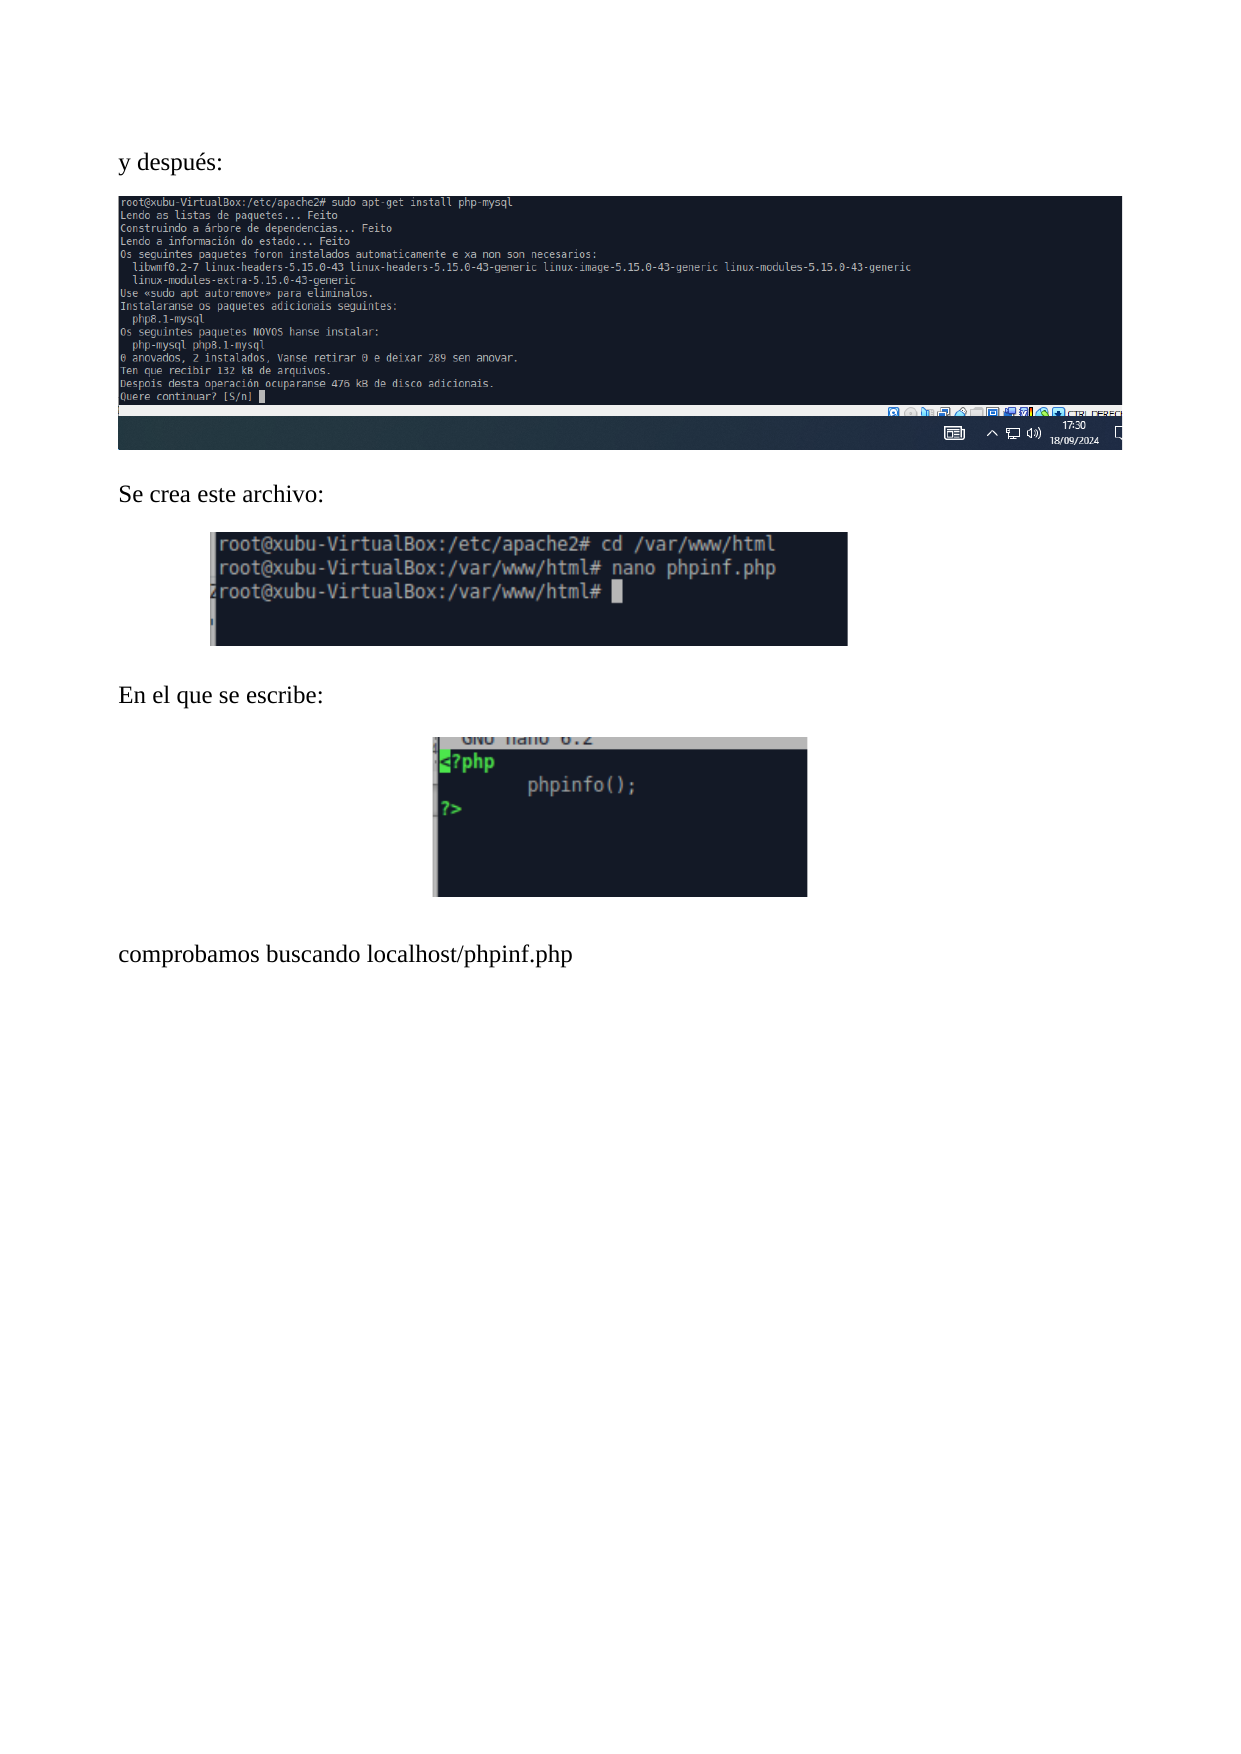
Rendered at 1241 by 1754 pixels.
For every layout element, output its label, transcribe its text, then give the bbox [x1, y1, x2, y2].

text En el que se escribe: [118, 680, 1122, 709]
text y después: [118, 147, 1122, 176]
picture [432, 737, 808, 897]
text comprobamos buscando localhost/phpinf.php [118, 939, 1122, 967]
picture [118, 196, 1123, 450]
text Se crea este archivo: [118, 479, 1122, 507]
picture [210, 532, 848, 646]
